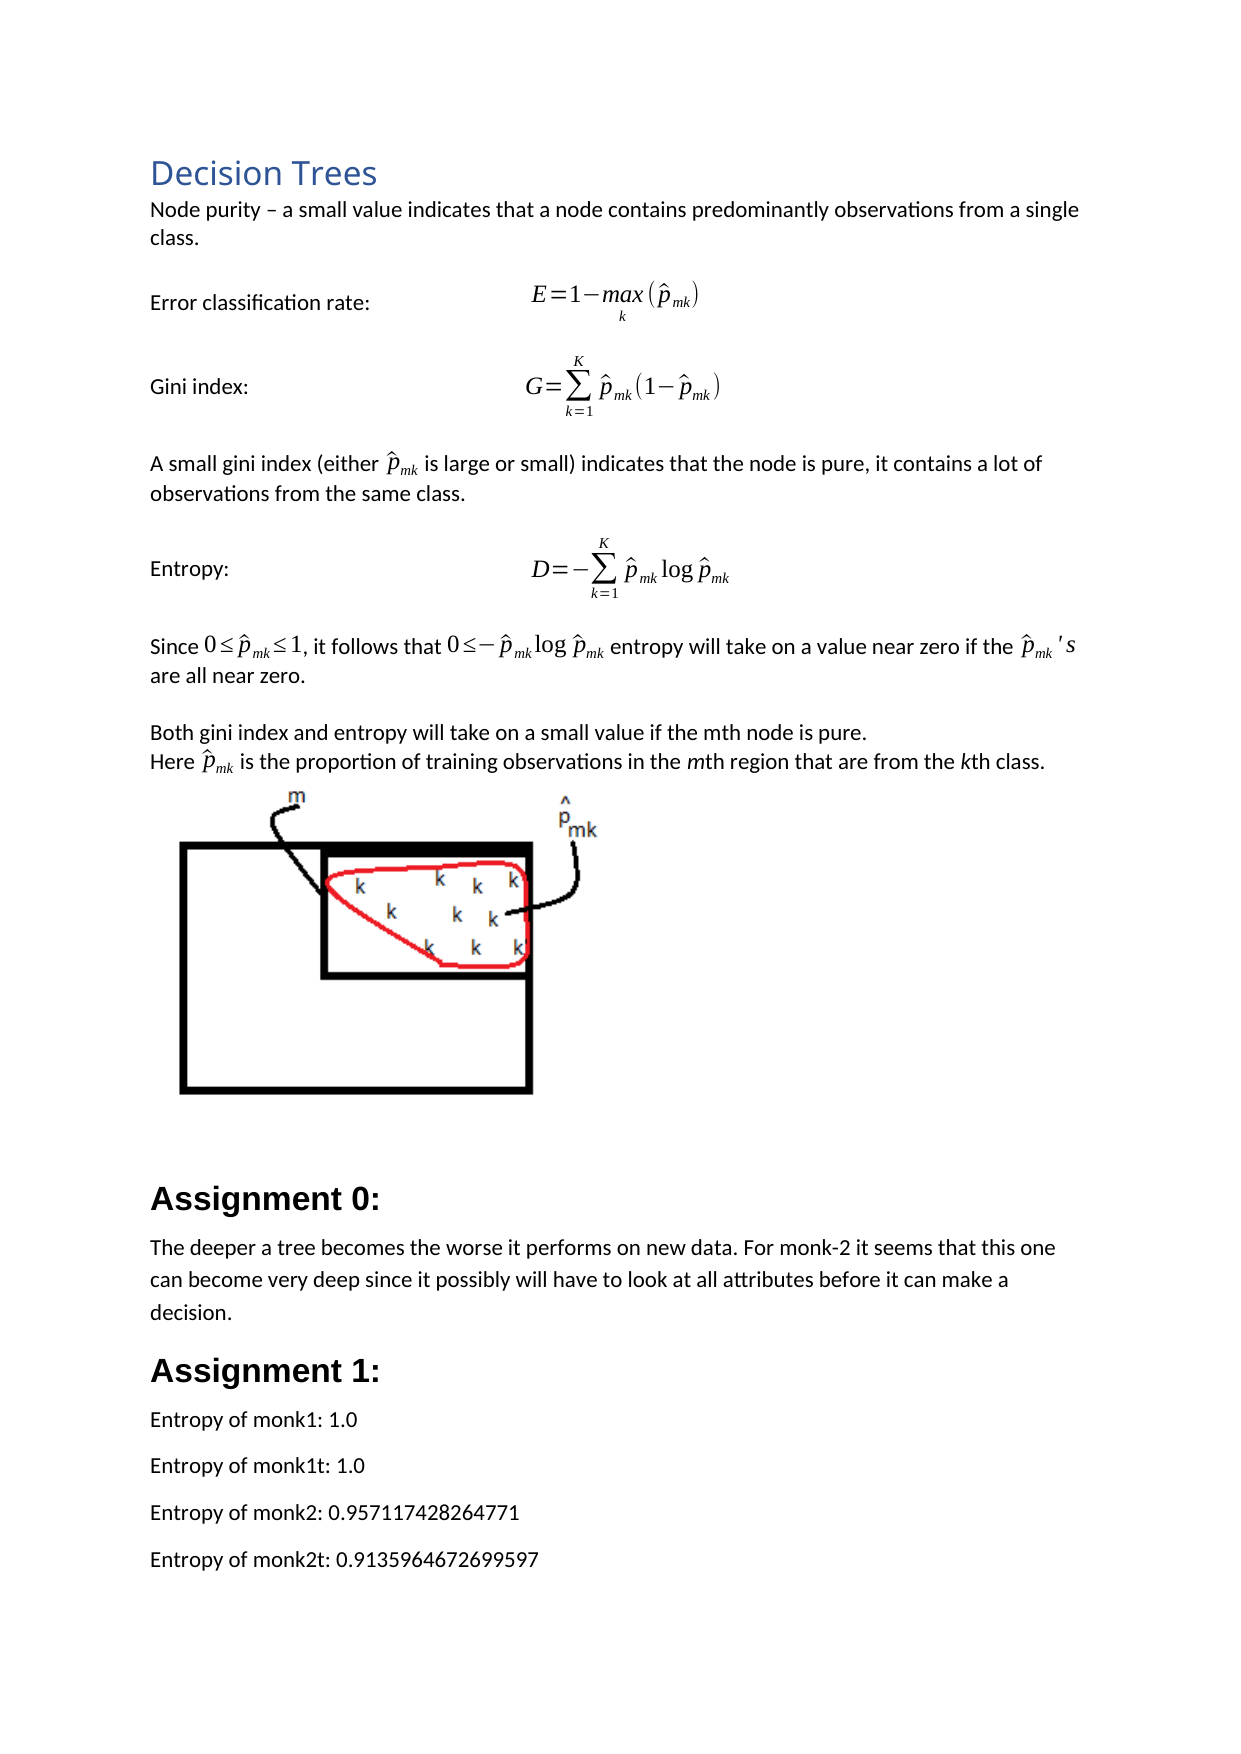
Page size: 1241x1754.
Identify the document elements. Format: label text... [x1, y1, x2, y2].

text A small gini index (either is large or small) indicates that the node is pure, it contains a lot of observations from the same class. [150, 448, 1090, 507]
subtitle Decision Trees [150, 150, 1090, 195]
text Gini index: [150, 352, 1090, 419]
text Entropy of monk1: 1.0 [150, 1405, 1090, 1433]
text Since , it follows that entropy will take on a value near zero if the are all near zero. [150, 630, 1090, 690]
subtitle Assignment 1: [150, 1351, 1090, 1389]
text Entropy of monk2: 0.957117428264771 [150, 1498, 1090, 1526]
text Node purity – a small value indicates that a node contains predominantly observations from a single class. [150, 195, 1090, 251]
text Entropy of monk1t: 1.0 [150, 1452, 1090, 1479]
text Entropy of monk2t: 0.9135964672699597 [150, 1545, 1090, 1573]
text Entropy: [150, 535, 1090, 602]
text Both gini index and entropy will take on a small value if the mth node is pure. [150, 718, 1090, 746]
text Error classification rate: [150, 279, 1090, 324]
picture [150, 777, 610, 1131]
subtitle Assignment 0: [150, 1179, 1090, 1218]
text The deeper a tree becomes the worse it performs on new data. For monk-2 it seems that this one can become very deep since it possibly will have to look at all attributes before it can make a decision. [150, 1233, 1090, 1326]
text Here is the proportion of training observations in the mth region that are from the kth class. [150, 746, 1090, 777]
